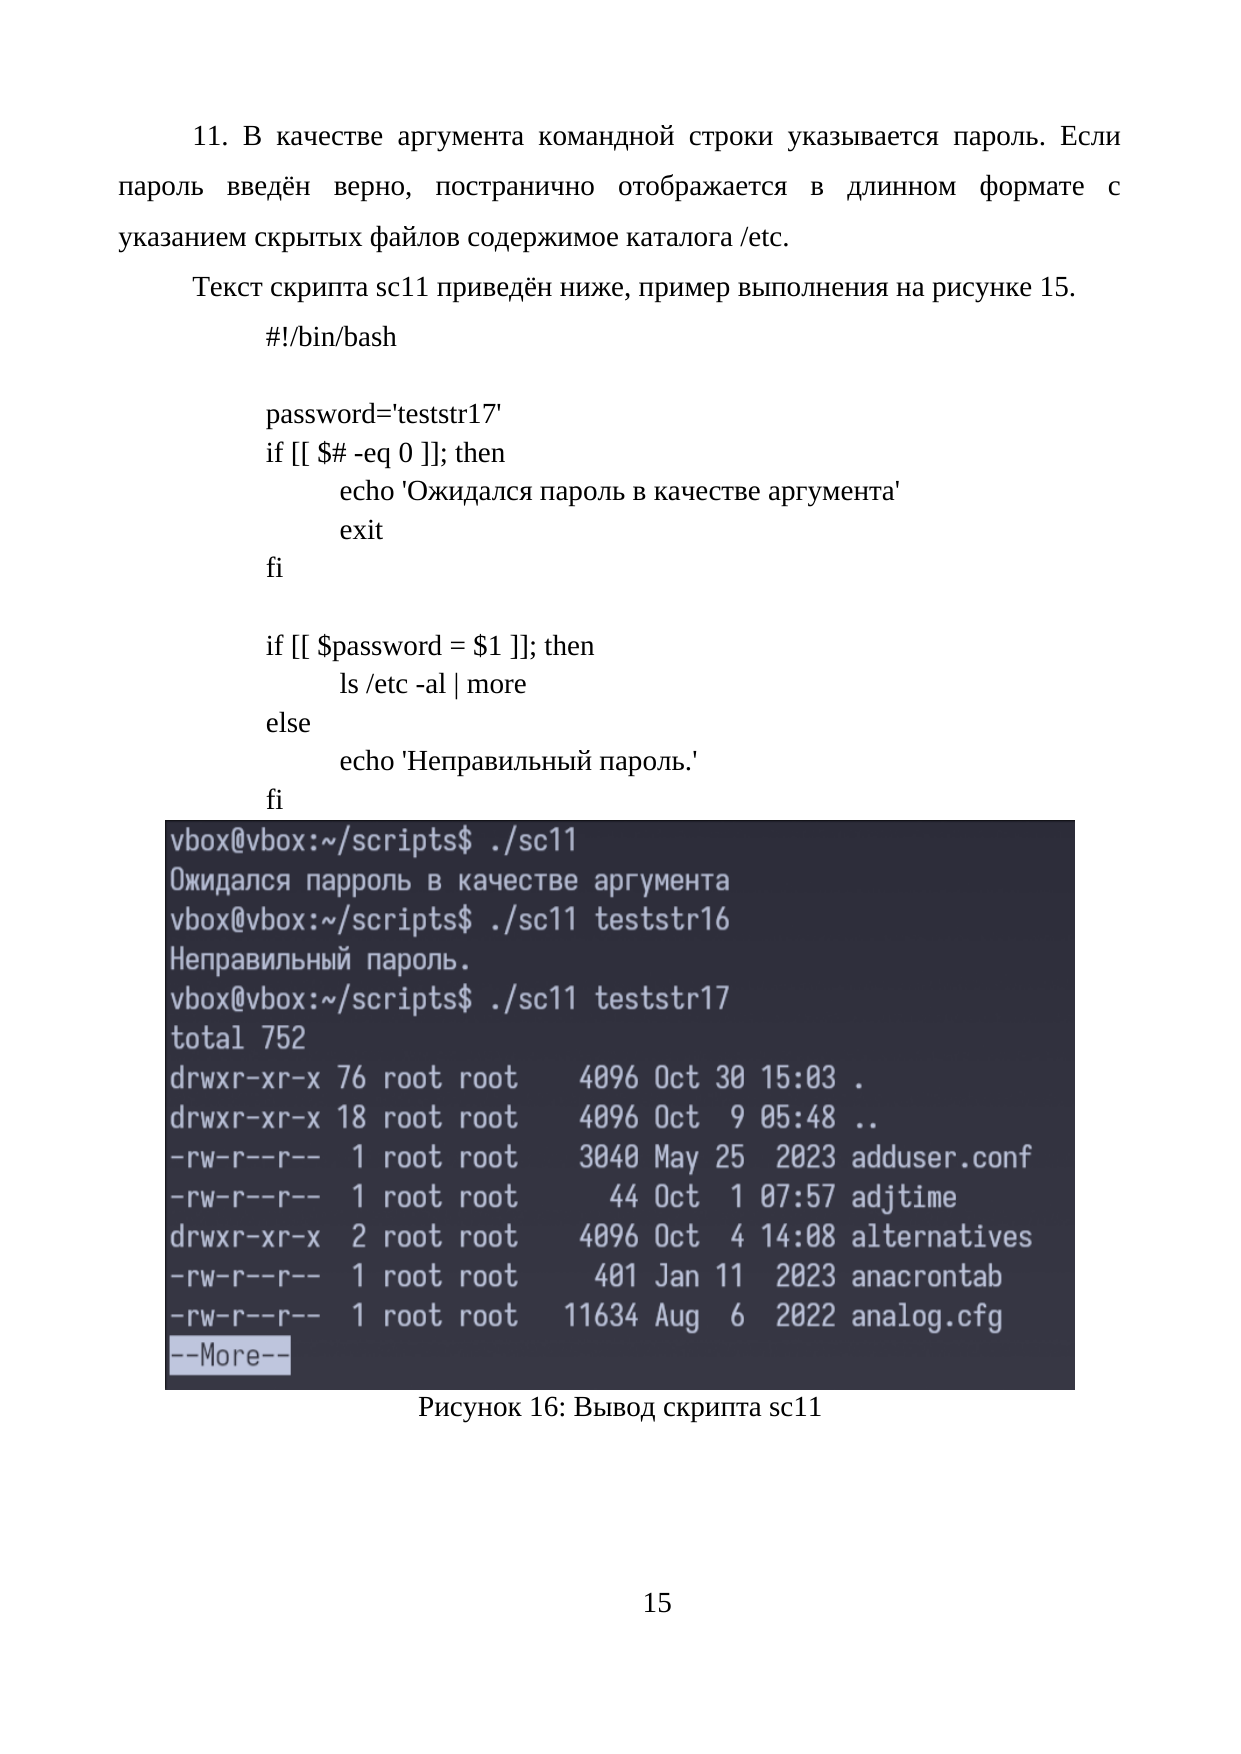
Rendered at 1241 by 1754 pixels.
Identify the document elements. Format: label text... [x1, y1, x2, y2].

text fi [118, 551, 1122, 584]
text echo 'Ожидался пароль в качестве аргумента' [118, 473, 1122, 507]
text Текст скрипта sc11 приведён ниже, пример выполнения на рисунке 15. [118, 269, 1122, 303]
text exit [118, 512, 1122, 546]
text ls /etc -al | more [118, 666, 1122, 700]
text #!/bin/bash [118, 319, 1122, 353]
text fi [118, 782, 1122, 815]
text else [118, 705, 1122, 738]
text echo 'Неправильный пароль.' [118, 743, 1122, 777]
text if [[ $password = $1 ]]; then [118, 628, 1122, 661]
text if [[ $# -eq 0 ]]; then [118, 435, 1122, 468]
picture [165, 820, 1075, 1390]
text 11. В качестве аргумента командной строки указывается пароль. Если пароль введён верно, постранично отображается в длинном формате с указанием скрытых файлов содержимое каталога /etc. [118, 118, 1122, 252]
text password='teststr17' [118, 396, 1122, 430]
text Рисунок 16: Вывод скрипта sc11 [165, 1390, 1075, 1423]
